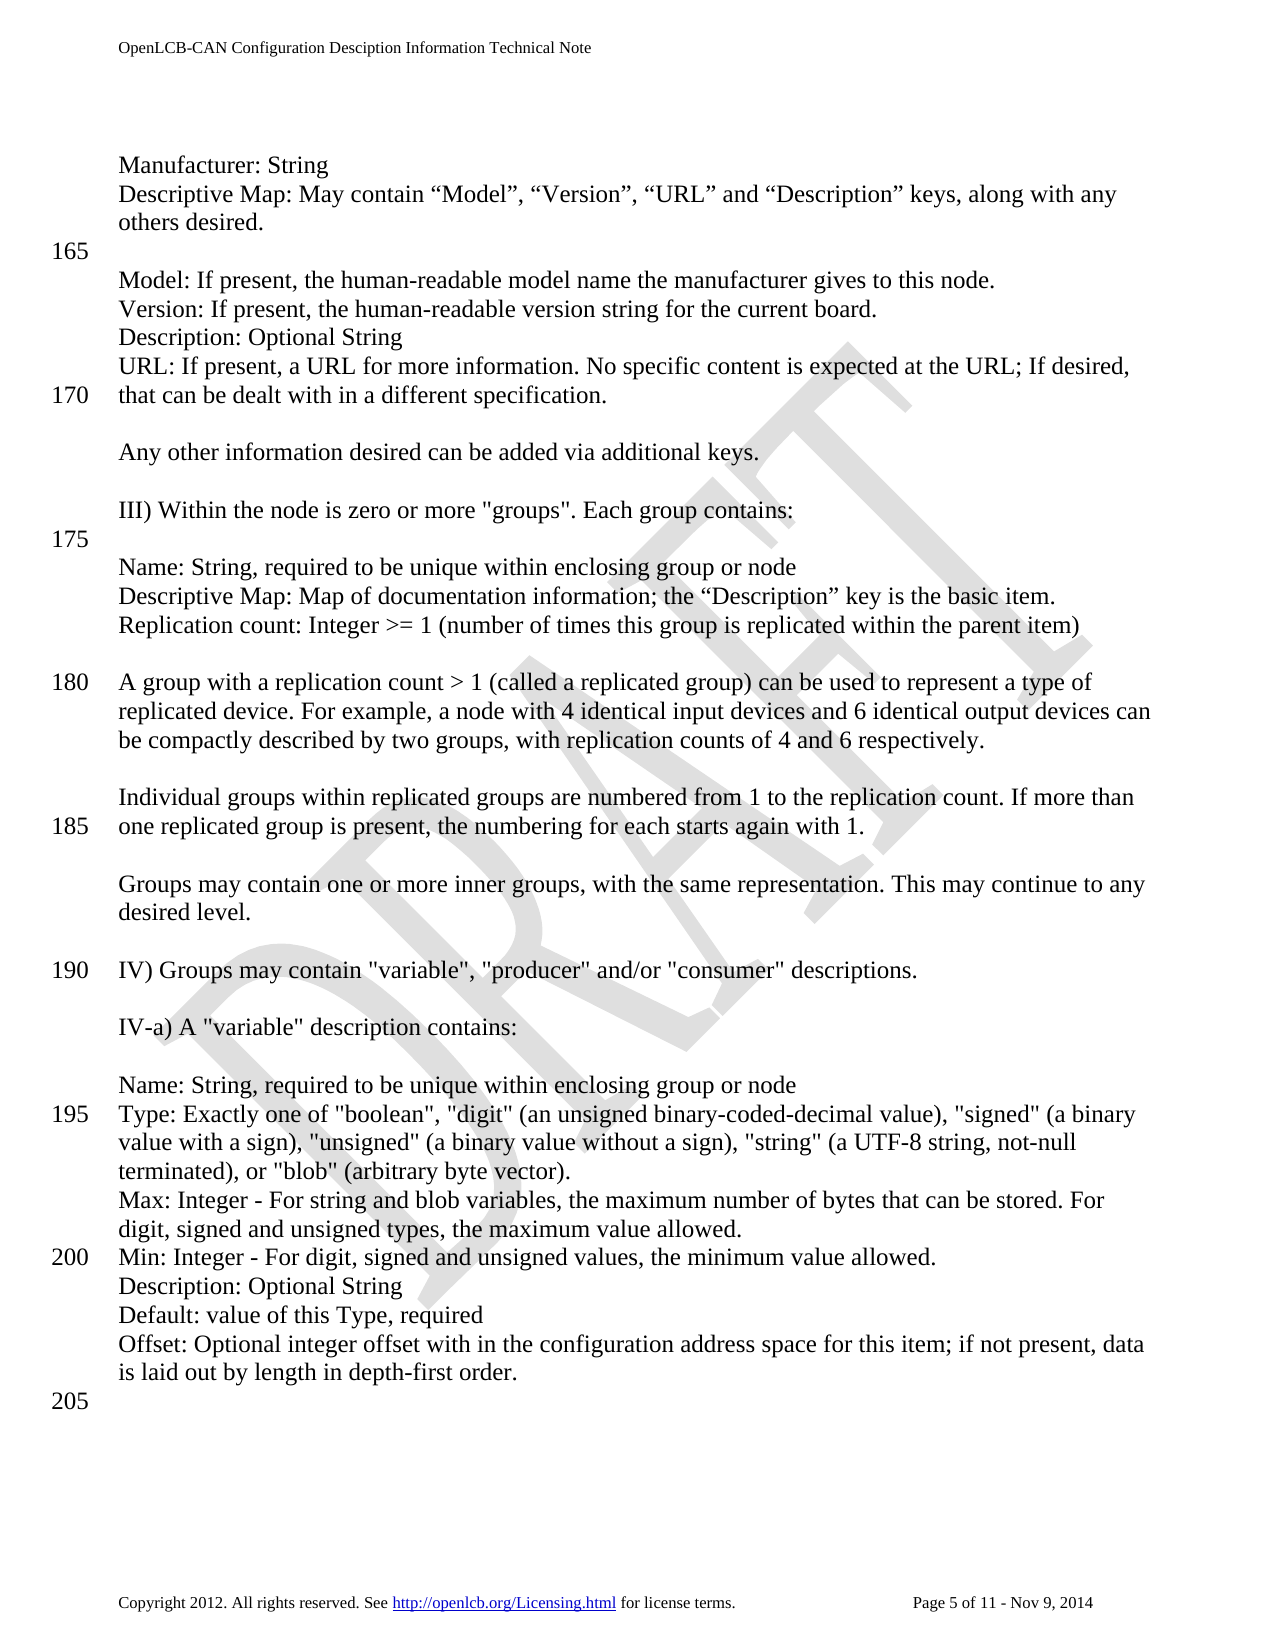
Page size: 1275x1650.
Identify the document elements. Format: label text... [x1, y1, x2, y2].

text Max: Integer - For string and blob variables, the maximum number of bytes that can be stored. For digit, signed and unsigned types, the maximum value allowed. [499, 1185, 1157, 1242]
text Any other information desired can be added via additional keys. [118, 437, 751, 466]
text Type: Exactly one of "boolean", "digit" (an unsigned binary-coded-decimal value), "signed" (a binary value with a sign), "unsigned" (a binary value without a sign), "string" (a UTF-8 string, not-null terminated), or "blob" (arbitrary byte vector). [489, 1099, 1157, 1185]
text Name: String, required to be unique within enclosing group or node [118, 1070, 252, 1099]
text Replication count: Integer >= 1 (number of times this group is replicated within the parent item) [118, 610, 699, 639]
text IV-a) A "variable" description contains: [518, 1012, 662, 1041]
text III) Within the node is zero or more "groups". Each group contains: [773, 495, 885, 524]
text IV) Groups may contain "variable", "producer" and/or "consumer" descriptions. [563, 955, 721, 984]
text IV) Groups may contain "variable", "producer" and/or "consumer" descriptions. [723, 955, 1157, 984]
text IV-a) A "variable" description contains: [211, 1012, 394, 1041]
text III) Within the node is zero or more "groups". Each group contains: [899, 495, 1157, 524]
text Name: String, required to be unique within enclosing group or node [665, 552, 942, 581]
text IV-a) A "variable" description contains: [699, 1012, 1157, 1041]
text Replication count: Integer >= 1 (number of times this group is replicated within the parent item) [713, 610, 818, 639]
text Individual groups within replicated groups are numbered from 1 to the replication count. If more than one replicated group is present, the numbering for each starts again with 1. [885, 782, 1157, 840]
text III) Within the node is zero or more "groups". Each group contains: [118, 495, 693, 524]
text Any other information desired can be added via additional keys. [763, 437, 827, 466]
text Name: String, required to be unique within enclosing group or node [576, 1070, 1157, 1099]
text Type: Exactly one of "boolean", "digit" (an unsigned binary-coded-decimal value), "signed" (a binary value with a sign), "unsigned" (a binary value without a sign), "string" (a UTF-8 string, not-null terminated), or "blob" (arbitrary byte vector). [118, 1099, 338, 1185]
text III) Within the node is zero or more "groups". Each group contains: [733, 495, 782, 524]
text Max: Integer - For string and blob variables, the maximum number of bytes that can be stored. For digit, signed and unsigned types, the maximum value allowed. [381, 1185, 494, 1242]
text Any other information desired can be added via additional keys. [841, 437, 1157, 466]
text Version: If present, the human-readable version string for the current board. [118, 294, 1157, 322]
text Default: value of this Type, required [118, 1300, 1157, 1329]
text Model: If present, the human-readable model name the manufacturer gives to this node. [118, 265, 1157, 294]
text Name: String, required to be unique within enclosing group or node [956, 552, 1157, 581]
text Individual groups within replicated groups are numbered from 1 to the replication count. If more than one replicated group is present, the numbering for each starts again with 1. [118, 782, 622, 840]
text Descriptive Map: Map of documentation information; the “Description” key is the basic item. [684, 581, 971, 610]
text Descriptive Map: May contain “Model”, “Version”, “URL” and “Description” keys, along with any others desired. [118, 179, 1157, 236]
text Max: Integer - For string and blob variables, the maximum number of bytes that can be stored. For digit, signed and unsigned types, the maximum value allowed. [118, 1185, 394, 1242]
text Name: String, required to be unique within enclosing group or node [467, 1070, 562, 1099]
text Replication count: Integer >= 1 (number of times this group is replicated within the parent item) [815, 610, 1000, 639]
text Name: String, required to be unique within enclosing group or node [266, 1070, 449, 1099]
text Name: String, required to be unique within enclosing group or node [118, 552, 636, 581]
text Descriptive Map: Map of documentation information; the “Description” key is the basic item. [985, 581, 1157, 610]
text [440, 1271, 1157, 1300]
text A group with a replication count > 1 (called a replicated group) can be used to represent a type of replicated device. For example, a node with 4 identical input devices and 6 identical output devices can be compactly described by two groups, with replication counts of 4 and 6 respectively. [549, 667, 814, 754]
text URL: If present, a URL for more information. No specific content is expected at the URL; If desired, that can be dealt with in a different specification. [118, 351, 837, 409]
text Type: Exactly one of "boolean", "digit" (an unsigned binary-coded-decimal value), "signed" (a binary value with a sign), "unsigned" (a binary value without a sign), "string" (a UTF-8 string, not-null terminated), or "blob" (arbitrary byte vector). [295, 1099, 493, 1185]
text Groups may contain one or more inner groups, with the same representation. This may continue to any desired level. [375, 869, 515, 926]
text Groups may contain one or more inner groups, with the same representation. This may continue to any desired level. [519, 869, 681, 926]
text Min: Integer - For digit, signed and unsigned values, the minimum value allowed. [118, 1242, 424, 1271]
text Replication count: Integer >= 1 (number of times this group is replicated within the parent item) [1014, 610, 1157, 639]
text A group with a replication count > 1 (called a replicated group) can be used to represent a type of replicated device. For example, a node with 4 identical input devices and 6 identical output devices can be compactly described by two groups, with replication counts of 4 and 6 respectively. [118, 667, 563, 754]
text Manufacturer: String [118, 150, 1157, 179]
text IV-a) A "variable" description contains: [118, 1012, 175, 1041]
text Descriptive Map: Map of documentation information; the “Description” key is the basic item. [118, 581, 670, 610]
text Groups may contain one or more inner groups, with the same representation. This may continue to any desired level. [670, 869, 1157, 926]
text URL: If present, a URL for more information. No specific content is expected at the URL; If desired, that can be dealt with in a different specification. [859, 351, 1157, 409]
text IV) Groups may contain "variable", "producer" and/or "consumer" descriptions. [118, 955, 237, 984]
text IV) Groups may contain "variable", "producer" and/or "consumer" descriptions. [331, 955, 447, 984]
text A group with a replication count > 1 (called a replicated group) can be used to represent a type of replicated device. For example, a node with 4 identical input devices and 6 identical output devices can be compactly described by two groups, with replication counts of 4 and 6 respectively. [798, 667, 1157, 754]
text Groups may contain one or more inner groups, with the same representation. This may continue to any desired level. [118, 869, 389, 926]
text Offset: Optional integer offset with in the configuration address space for this item; if not present, data is laid out by length in depth-first order. [118, 1329, 1157, 1386]
text Individual groups within replicated groups are numbered from 1 to the replication count. If more than one replicated group is present, the numbering for each starts again with 1. [718, 782, 882, 840]
text Min: Integer - For digit, signed and unsigned values, the minimum value allowed. [470, 1242, 1157, 1271]
text Description: Optional String [118, 1271, 429, 1300]
text Description: Optional String [118, 322, 1157, 351]
text IV-a) A "variable" description contains: [411, 1012, 504, 1041]
text Individual groups within replicated groups are numbered from 1 to the replication count. If more than one replicated group is present, the numbering for each starts again with 1. [602, 782, 701, 840]
